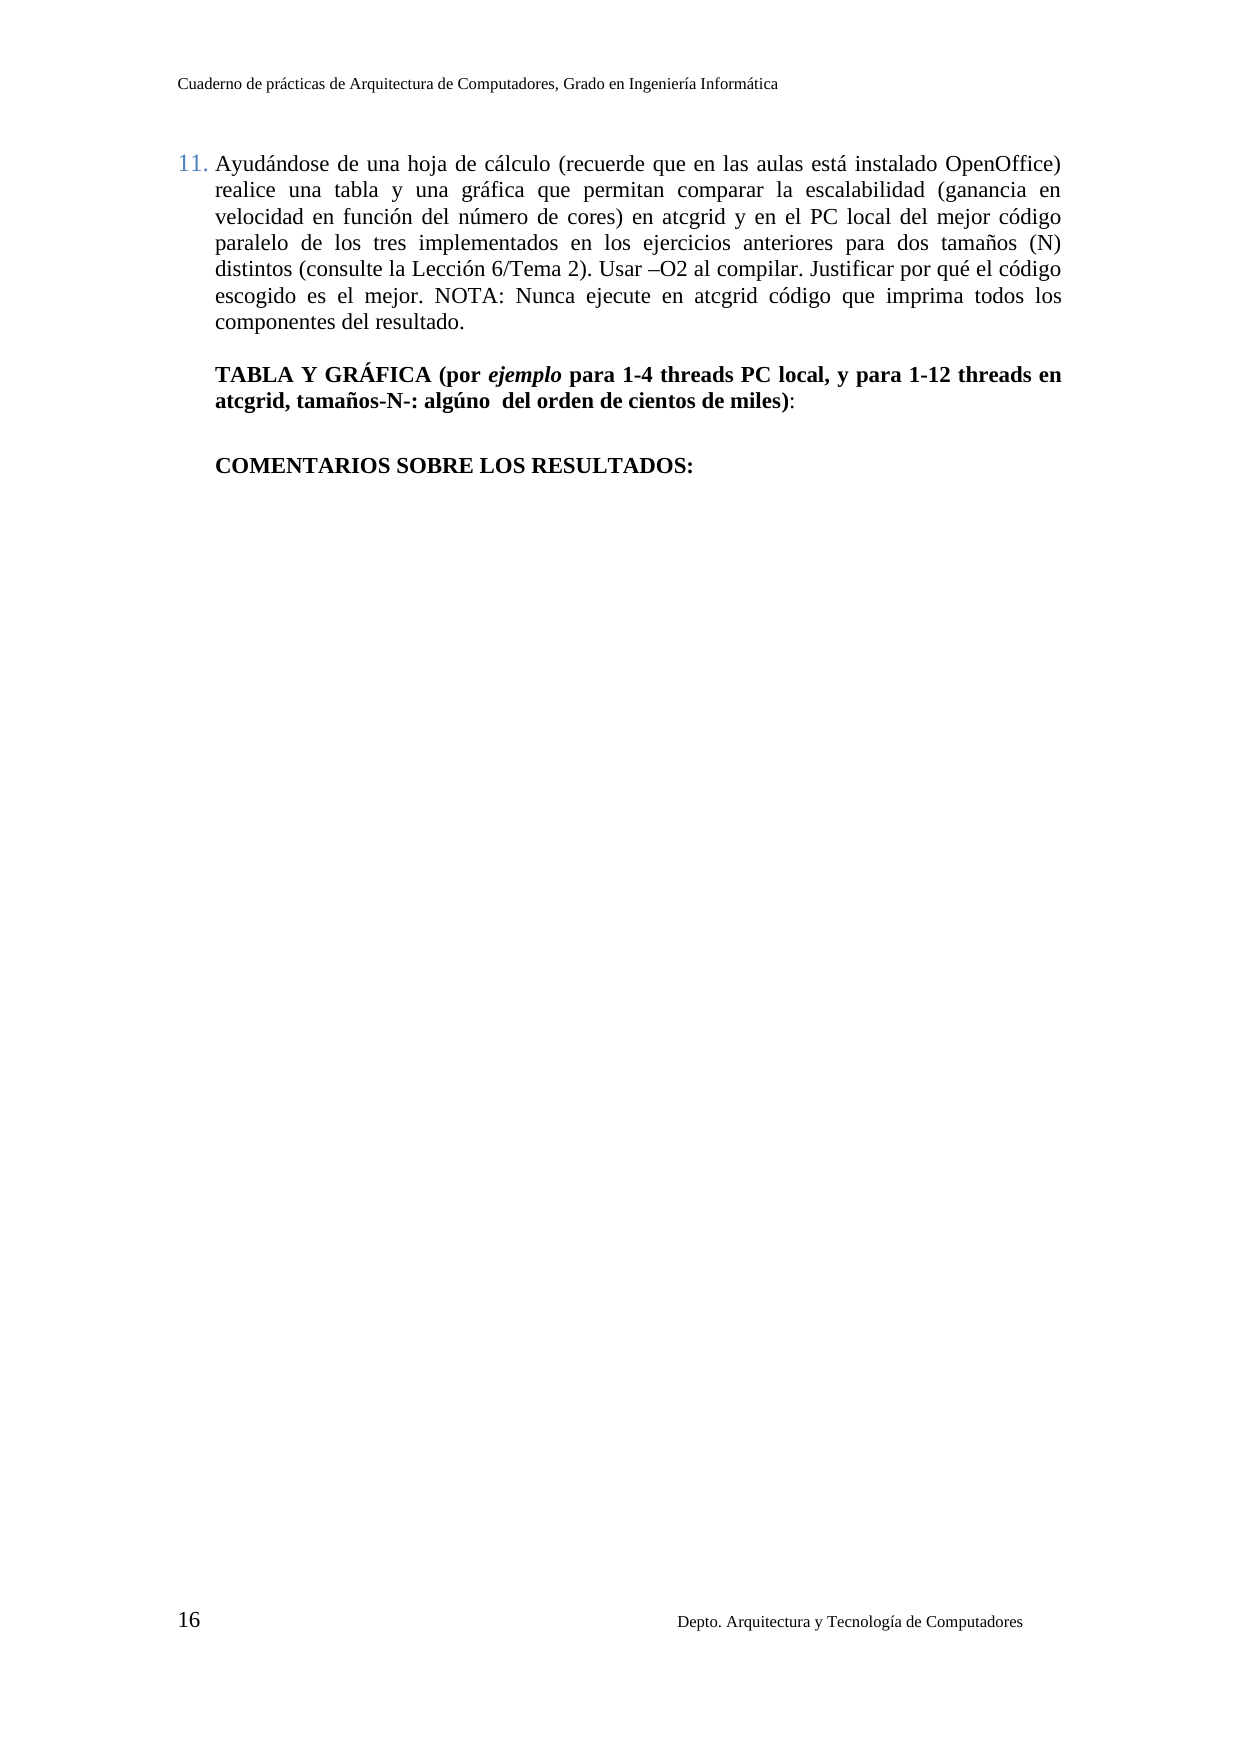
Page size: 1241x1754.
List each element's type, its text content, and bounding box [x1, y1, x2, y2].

text TABLA Y GRÁFICA (por ejemplo para 1-4 threads PC local, y para 1-12 threads en atcgrid, tamaños-N-: algúno del orden de cientos de miles): [215, 361, 1063, 414]
text COMENTARIOS SOBRE LOS RESULTADOS: [177, 452, 1063, 479]
list Ayudándose de una hoja de cálculo (recuerde que en las aulas está instalado OpenOffice) realice una tabla y una gráfica que permitan comparar la escalabilidad (ganancia en velocidad en función del número de cores) en atcgrid y en el PC local del mejor código paralelo de los tres implementados en los ejercicios anteriores para dos tamaños (N) distintos (consulte la Lección 6/Tema 2). Usar –O2 al compilar. Justificar por qué el código escogido es el mejor. NOTA: Nunca ejecute en atcgrid código que imprima todos los componentes del resultado. [177, 148, 1063, 334]
